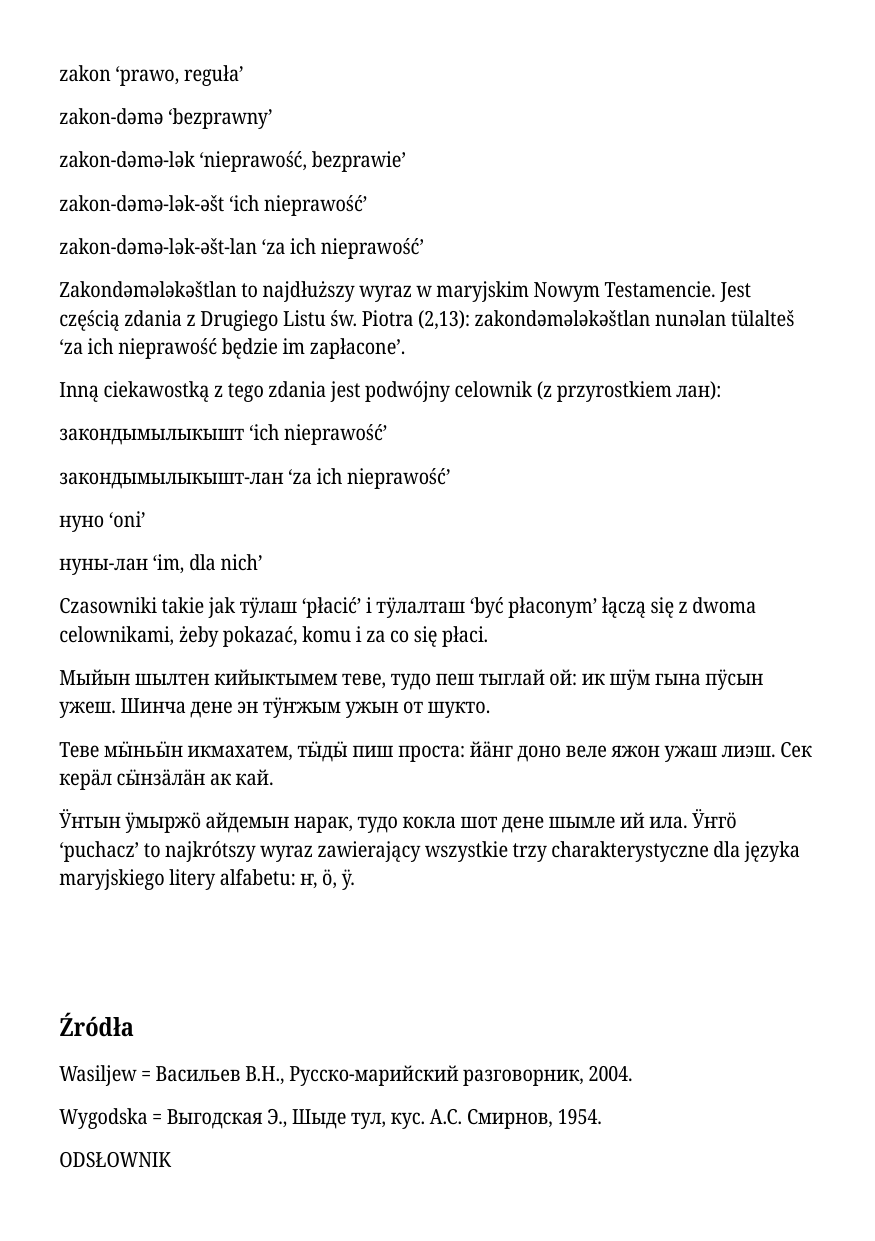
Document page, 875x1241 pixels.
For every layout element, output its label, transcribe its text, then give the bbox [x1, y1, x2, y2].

text zakon-dəmə ‘bezprawny’ [59, 102, 815, 131]
text Wygodska = Выгодская Э., Шыде тул, кус. А.С. Смирнов, 1954. [59, 1102, 815, 1130]
text Czasowniki takie jak тӱлаш ‘płacić’ i тӱлалташ ‘być płaconym’ łączą się z dwoma celownikami, żeby pokazać, komu i za co się płaci. [59, 591, 815, 648]
text Мыйын шылтен кийыктымем теве, тудо пеш тыглай ой: ик шӱм гына пӱсын ужеш. Шинча дене эн тӱҥжым ужын от шукто. [59, 663, 815, 720]
text zakon-dəmə-lək ‘nieprawość, bezprawie’ [59, 146, 815, 174]
text закондымылыкышт ‘ich nieprawość’ [59, 418, 815, 447]
text нуно ‘oni’ [59, 505, 815, 533]
text Теве мӹньӹн икмахатем, тӹдӹ пиш проста: йӓнг доно веле яжон ужаш лиэш. Сек керӓл сӹнзӓлӓн ак кай. [59, 735, 815, 792]
text Wasiljew = Васильев В.Н., Русско-марийский разговорник, 2004. [59, 1059, 815, 1087]
text закондымылыкышт-лан ‘za ich nieprawość’ [59, 462, 815, 490]
text нуны-лан ‘im, dla nich’ [59, 548, 815, 577]
text ODSŁOWNIK [59, 1145, 815, 1174]
text Inną ciekawostką z tego zdania jest podwójny celownik (z przyrostkiem лан): [59, 375, 815, 404]
subtitle Źródła [59, 1010, 815, 1044]
text Ӱҥгын ӱмыржӧ айдемын нарак, тудо кокла шот дене шымле ий ила. Ӱҥгӧ ‘puchacz’ to najkrótszy wyraz zawierający wszystkie trzy charakterystyczne dla języka maryjskiego litery alfabetu: ҥ, ӧ, ӱ. [59, 806, 815, 892]
text zakon-dəmə-lək-əšt ‘ich nieprawość’ [59, 189, 815, 217]
text zakon ‘prawo, reguła’ [59, 59, 815, 87]
text zakon-dəmə-lək-əšt-lan ‘za ich nieprawość’ [59, 232, 815, 260]
text Zakondəmələkəštlan to najdłuższy wyraz w maryjskim Nowym Testamencie. Jest częścią zdania z Drugiego Listu św. Piotra (2,13): zakondəmələkəštlan nunəlan tülalteš ‘za ich nieprawość będzie im zapłacone’. [59, 275, 815, 361]
